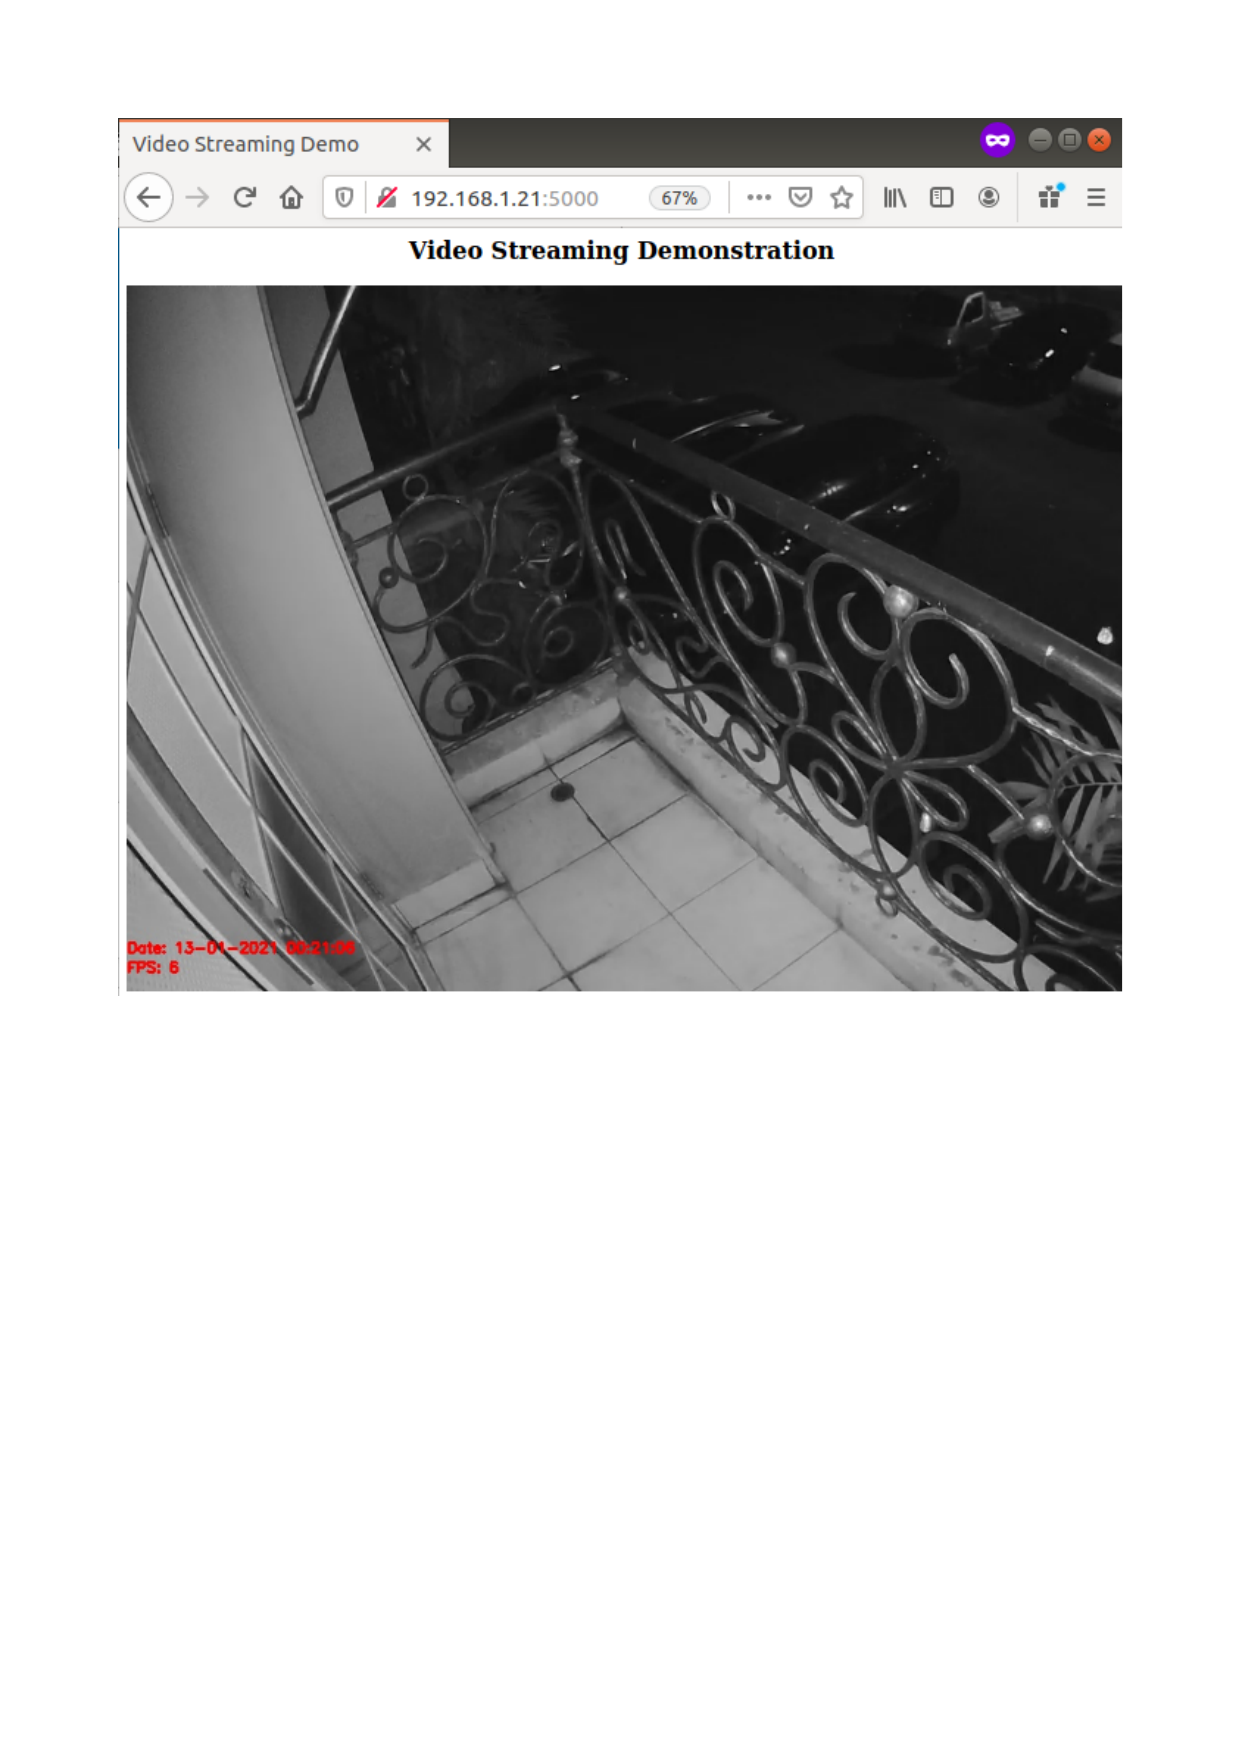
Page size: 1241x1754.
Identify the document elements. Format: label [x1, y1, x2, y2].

picture [118, 118, 1123, 996]
